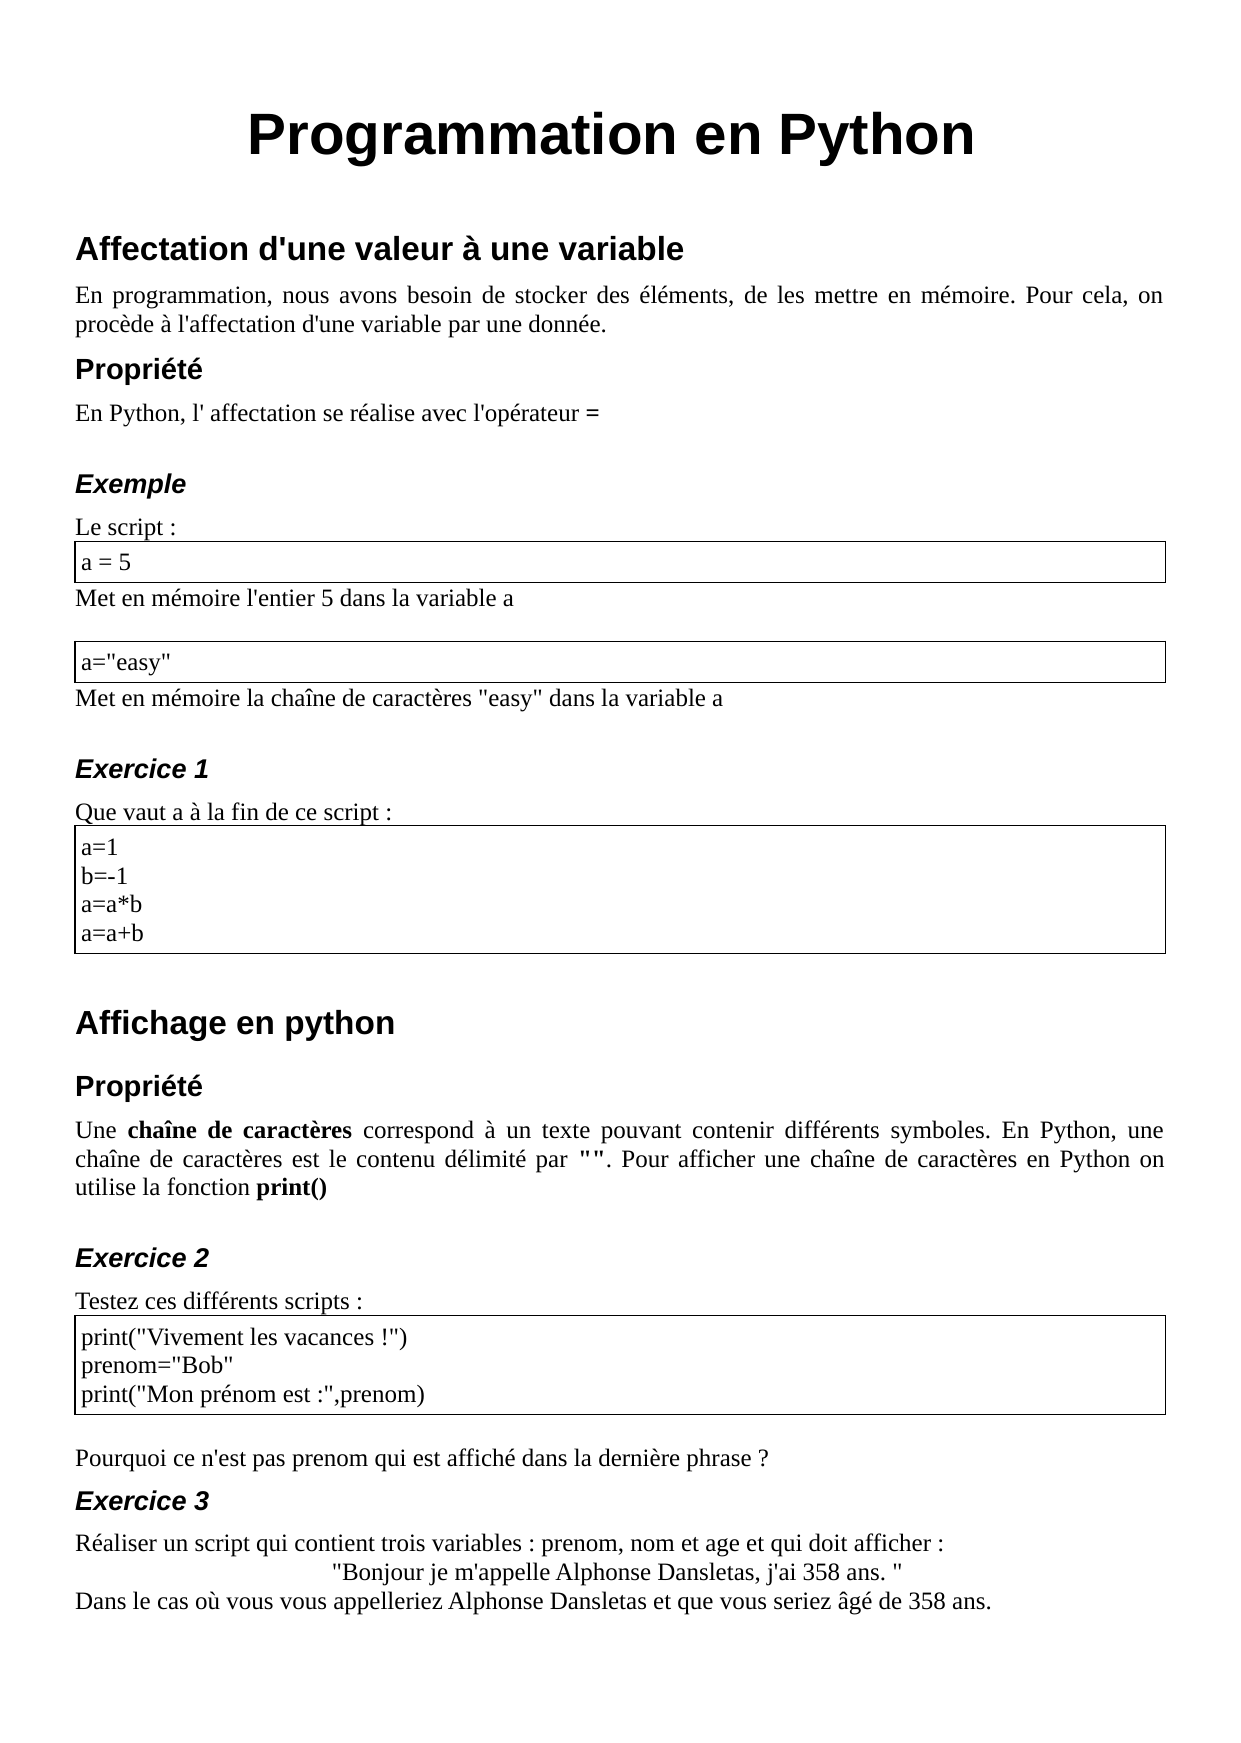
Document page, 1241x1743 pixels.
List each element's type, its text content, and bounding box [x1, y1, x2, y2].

table_header a=1 b=-1 a=a*b a=a+b [76, 826, 1165, 953]
subtitle Affichage en python [75, 1003, 1165, 1042]
text Dans le cas où vous vous appelleriez Alphonse Dansletas et que vous seriez âgé de 358 ans. [75, 1586, 1165, 1615]
text Que vaut a à la fin de ce script : [75, 797, 1165, 825]
text Réaliser un script qui contient trois variables : prenom, nom et age et qui doit afficher : [75, 1528, 1165, 1557]
title Programmation en Python [75, 100, 1165, 167]
text Met en mémoire l'entier 5 dans la variable a [75, 583, 1165, 612]
subtitle Exemple [75, 468, 1165, 499]
text Le script : [75, 512, 1165, 541]
text En programmation, nous avons besoin de stocker des éléments, de les mettre en mémoire. Pour cela, on procède à l'affectation d'une variable par une donnée. [75, 280, 1165, 338]
text Une chaîne de caractères correspond à un texte pouvant contenir différents symboles. En Python, une chaîne de caractères est le contenu délimité par "". Pour afficher une chaîne de caractères en Python on utilise la fonction print() [75, 1115, 1165, 1201]
text Pourquoi ce n'est pas prenom qui est affiché dans la dernière phrase ? [75, 1443, 1165, 1472]
table_header print("Vivement les vacances !") prenom="Bob" print("Mon prénom est :",prenom) [76, 1316, 1165, 1414]
text Met en mémoire la chaîne de caractères "easy" dans la variable a [75, 683, 1165, 712]
text En Python, l' affectation se réalise avec l'opérateur = [75, 398, 1165, 427]
table_header a = 5 [76, 542, 1165, 582]
text "Bonjour je m'appelle Alphonse Dansletas, j'ai 358 ans. " [75, 1557, 1165, 1586]
subtitle Exercice 3 [75, 1485, 1165, 1516]
text Testez ces différents scripts : [75, 1286, 1165, 1315]
table_header a="easy" [76, 642, 1165, 682]
subtitle Propriété [75, 1069, 1165, 1102]
subtitle Propriété [75, 352, 1165, 386]
subtitle Affectation d'une valeur à une variable [75, 229, 1165, 268]
subtitle Exercice 1 [75, 753, 1165, 784]
subtitle Exercice 2 [75, 1242, 1165, 1274]
